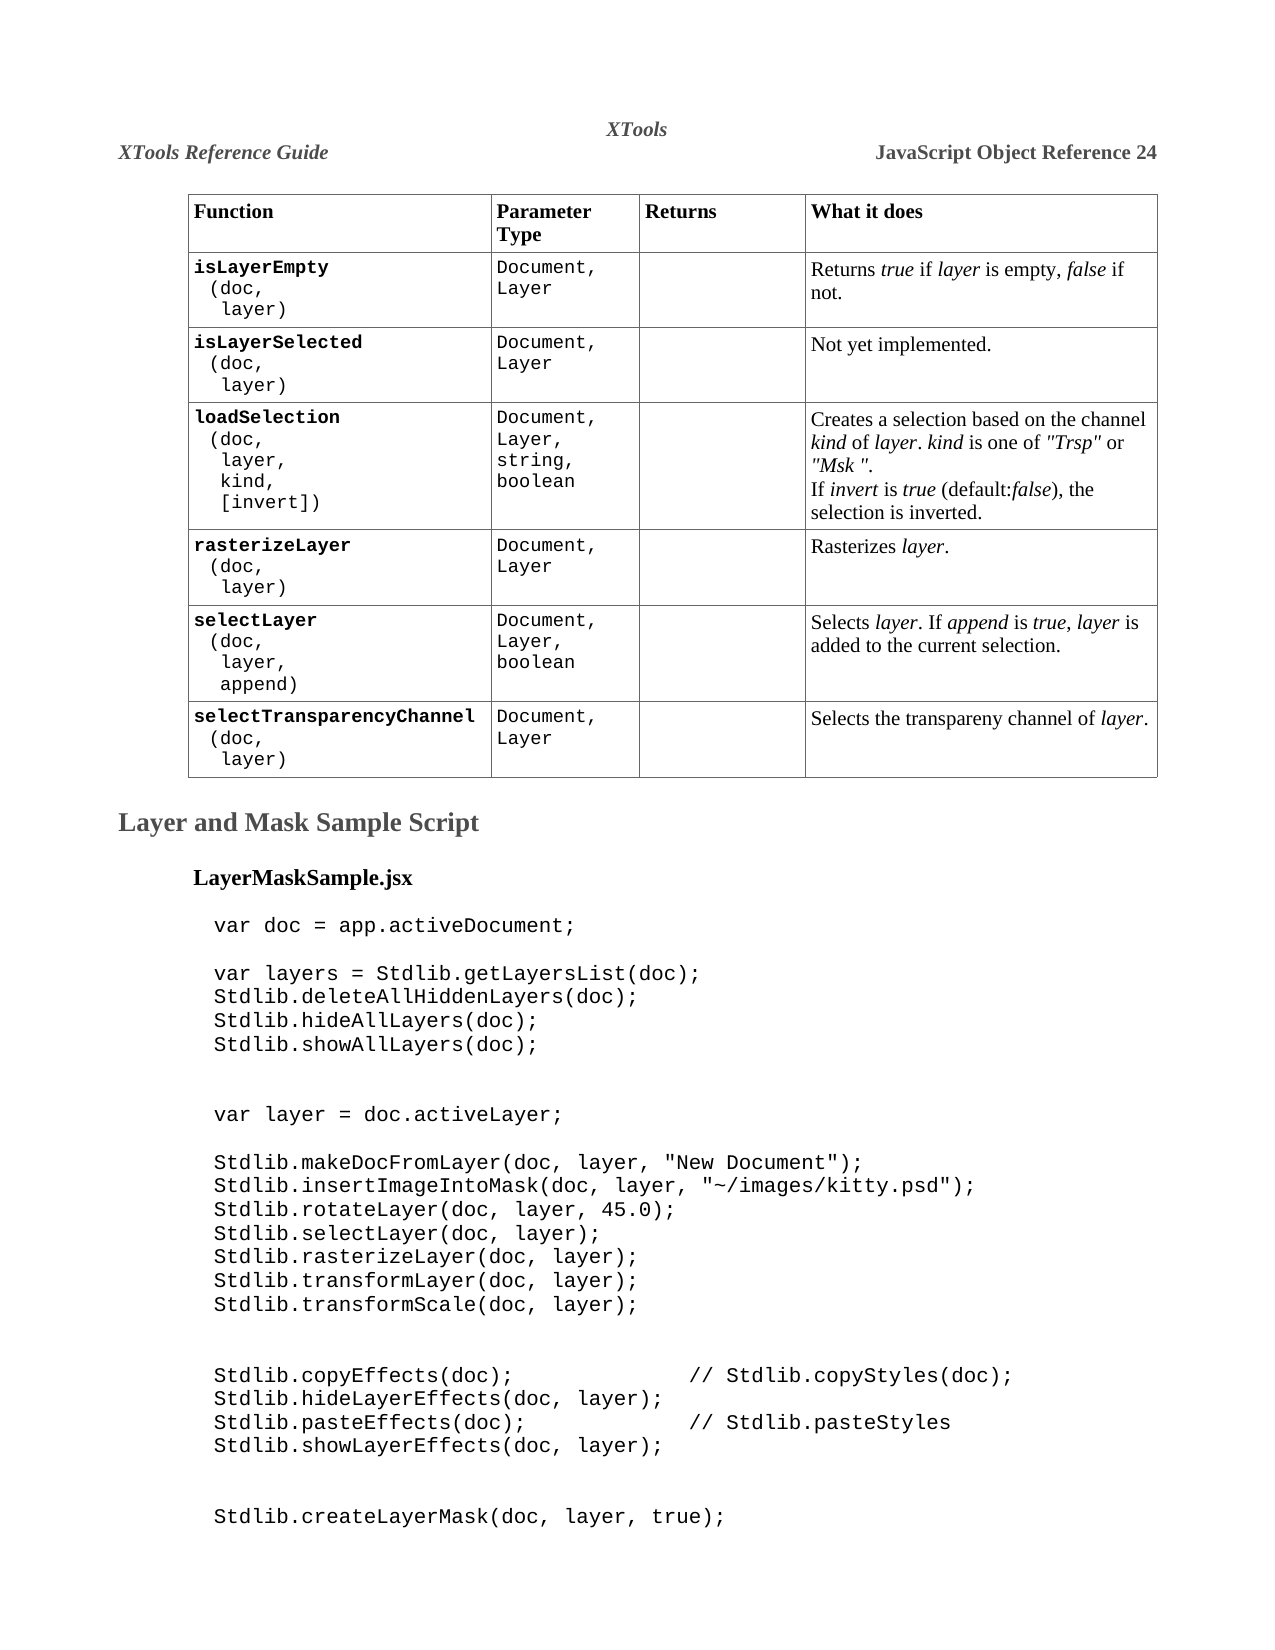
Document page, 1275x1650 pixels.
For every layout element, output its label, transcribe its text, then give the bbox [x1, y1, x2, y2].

table_cell isLayerSelected (doc, layer) [189, 328, 491, 402]
table_cell Not yet implemented. [806, 328, 1157, 402]
text LayerMaskSample.jsx [192, 864, 1157, 890]
text Stdlib.hideLayerEffects(doc, layer); [213, 1388, 1157, 1412]
text Stdlib.rasterizeLayer(doc, layer); [213, 1246, 1157, 1270]
text Stdlib.deleteAllHiddenLayers(doc); [213, 986, 1157, 1010]
text Stdlib.showLayerEffects(doc, layer); [213, 1436, 1157, 1459]
table_cell Rasterizes layer. [806, 530, 1157, 605]
table_cell [640, 328, 805, 402]
text Stdlib.makeDocFromLayer(doc, layer, "New Document"); [213, 1152, 1157, 1175]
text Stdlib.transformScale(doc, layer); [213, 1294, 1157, 1317]
table_cell Selects layer. If append is true, layer is added to the current selection. [806, 606, 1157, 701]
table_cell [640, 530, 805, 605]
table_header What it does [806, 195, 1157, 252]
table_cell [640, 606, 805, 701]
text Stdlib.selectLayer(doc, layer); [213, 1223, 1157, 1246]
text Stdlib.transformLayer(doc, layer); [213, 1270, 1157, 1294]
text Stdlib.pasteEffects(doc); // Stdlib.pasteStyles [213, 1412, 1157, 1436]
table_cell [640, 702, 805, 777]
text var doc = app.activeDocument; [213, 915, 1157, 939]
table_cell isLayerEmpty (doc, layer) [189, 253, 491, 327]
table_cell loadSelection (doc, layer, kind, [invert]) [189, 403, 491, 529]
text Layer and Mask Sample Script [118, 807, 1157, 837]
table_cell Document, Layer, string, boolean [492, 403, 639, 529]
text Stdlib.showAllLayers(doc); [213, 1033, 1157, 1057]
text var layer = doc.activeLayer; [213, 1104, 1157, 1128]
table_header Function [189, 195, 491, 252]
table_cell selectLayer (doc, layer, append) [189, 606, 491, 701]
text Stdlib.copyEffects(doc); // Stdlib.copyStyles(doc); [213, 1364, 1157, 1388]
table_cell selectTransparencyChannel (doc, layer) [189, 702, 491, 777]
table_cell Creates a selection based on the channel kind of layer. kind is one of "Trsp" or "Msk ". If invert is true (default:false), the selection is inverted. [806, 403, 1157, 529]
table_header Parameter Type [492, 195, 639, 252]
table_cell Document, Layer [492, 702, 639, 777]
table_cell [640, 403, 805, 529]
table_cell Returns true if layer is empty, false if not. [806, 253, 1157, 327]
text Stdlib.hideAllLayers(doc); [213, 1010, 1157, 1033]
table_header Returns [640, 195, 805, 252]
table_cell Selects the transpareny channel of layer. [806, 702, 1157, 777]
table_cell Document, Layer [492, 253, 639, 327]
table_cell Document, Layer, boolean [492, 606, 639, 701]
table_cell [640, 253, 805, 327]
table_cell Document, Layer [492, 328, 639, 402]
text Stdlib.rotateLayer(doc, layer, 45.0); [213, 1199, 1157, 1223]
text Stdlib.createLayerMask(doc, layer, true); [213, 1506, 1157, 1530]
text var layers = Stdlib.getLayersList(doc); [213, 963, 1157, 986]
table_cell Document, Layer [492, 530, 639, 605]
table_cell rasterizeLayer (doc, layer) [189, 530, 491, 605]
text Stdlib.insertImageIntoMask(doc, layer, "~/images/kitty.psd"); [213, 1175, 1157, 1199]
